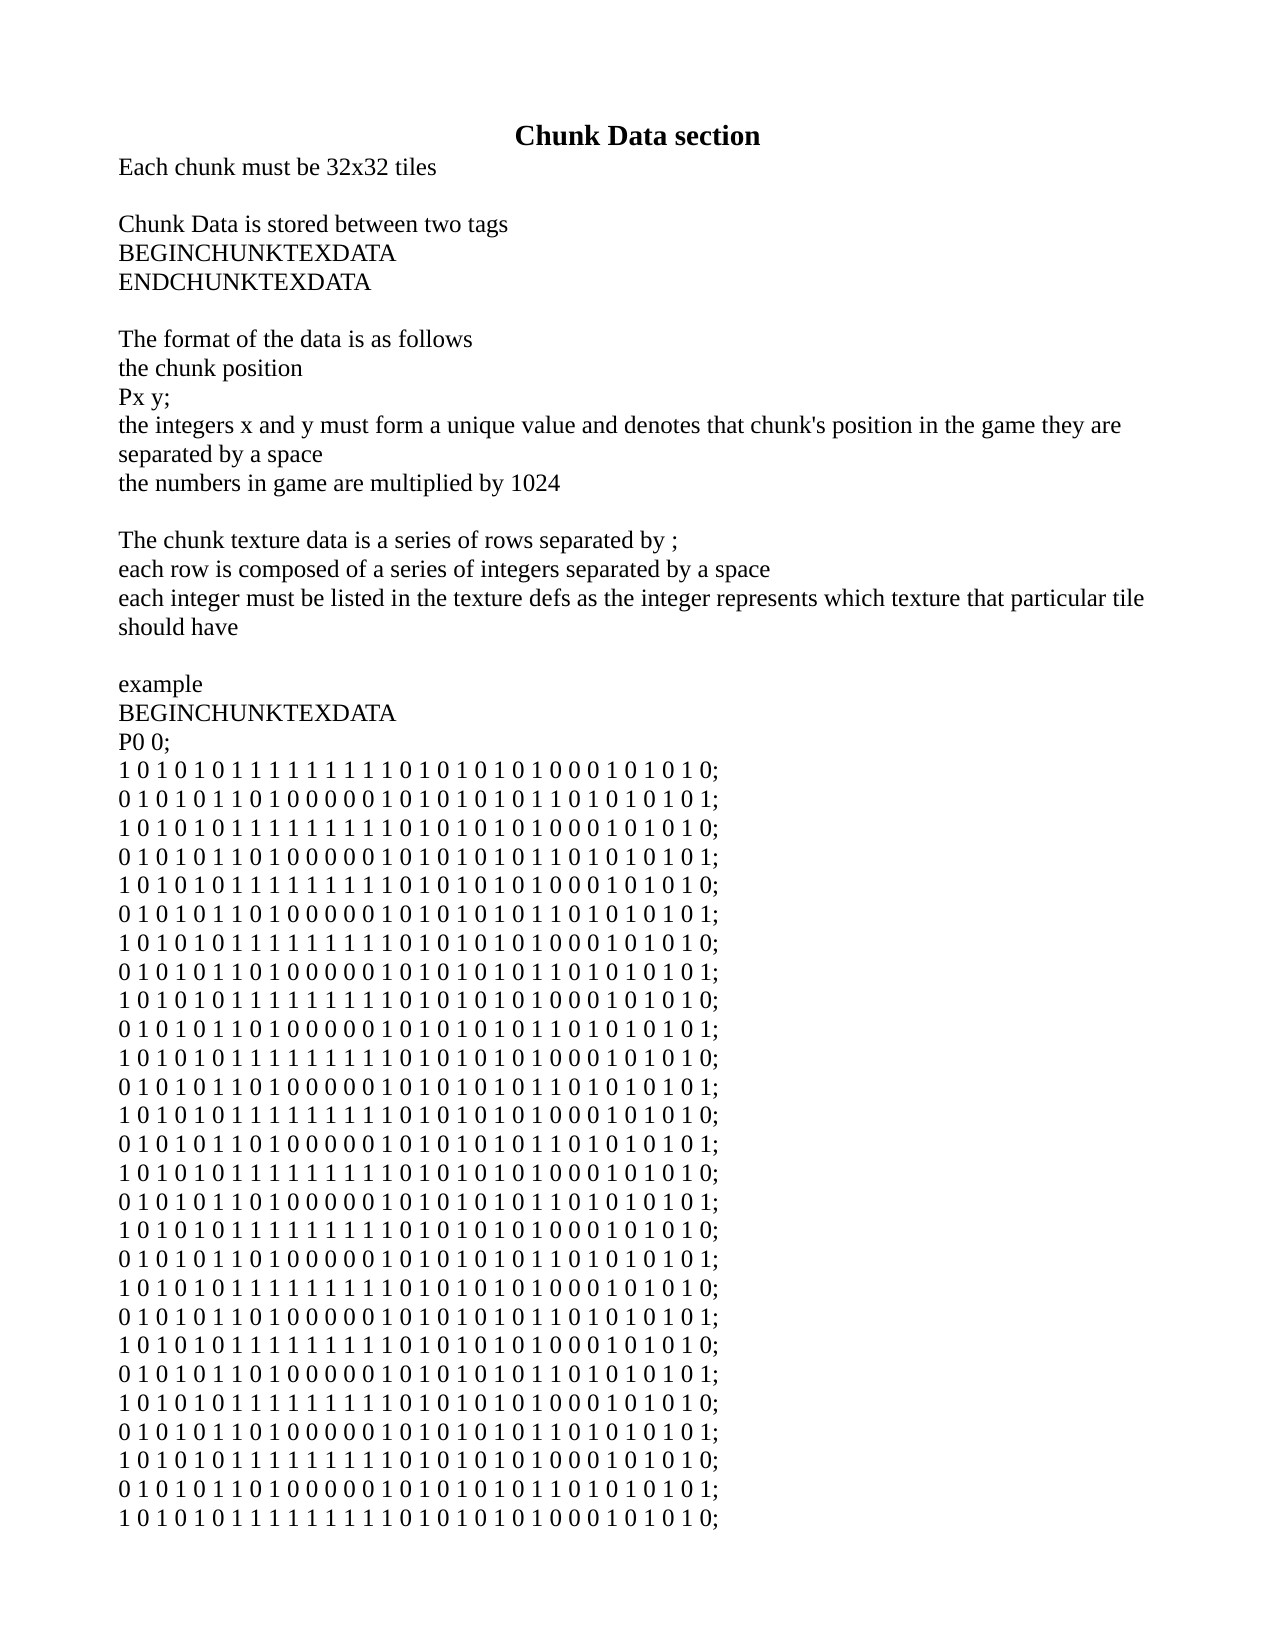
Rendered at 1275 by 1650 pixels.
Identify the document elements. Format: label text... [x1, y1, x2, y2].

text 1 0 1 0 1 0 1 1 1 1 1 1 1 1 1 0 1 0 1 0 1 0 1 0 0 0 1 0 1 0 1 0; [118, 870, 1157, 899]
text the integers x and y must form a unique value and denotes that chunk's position in the game they are separated by a space [118, 410, 1157, 468]
text 0 1 0 1 0 1 1 0 1 0 0 0 0 0 1 0 1 0 1 0 1 0 1 1 0 1 0 1 0 1 0 1; [118, 1474, 1157, 1503]
text 0 1 0 1 0 1 1 0 1 0 0 0 0 0 1 0 1 0 1 0 1 0 1 1 0 1 0 1 0 1 0 1; [118, 1187, 1157, 1215]
text 1 0 1 0 1 0 1 1 1 1 1 1 1 1 1 0 1 0 1 0 1 0 1 0 0 0 1 0 1 0 1 0; [118, 1445, 1157, 1474]
text BEGINCHUNKTEXDATA [118, 698, 1157, 727]
text 0 1 0 1 0 1 1 0 1 0 0 0 0 0 1 0 1 0 1 0 1 0 1 1 0 1 0 1 0 1 0 1; [118, 899, 1157, 928]
text 0 1 0 1 0 1 1 0 1 0 0 0 0 0 1 0 1 0 1 0 1 0 1 1 0 1 0 1 0 1 0 1; [118, 1244, 1157, 1273]
text ENDCHUNKTEXDATA [118, 267, 1157, 295]
text 1 0 1 0 1 0 1 1 1 1 1 1 1 1 1 0 1 0 1 0 1 0 1 0 0 0 1 0 1 0 1 0; [118, 1043, 1157, 1072]
text the numbers in game are multiplied by 1024 [118, 468, 1157, 497]
text Px y; [118, 382, 1157, 410]
text 1 0 1 0 1 0 1 1 1 1 1 1 1 1 1 0 1 0 1 0 1 0 1 0 0 0 1 0 1 0 1 0; [118, 1100, 1157, 1129]
text 0 1 0 1 0 1 1 0 1 0 0 0 0 0 1 0 1 0 1 0 1 0 1 1 0 1 0 1 0 1 0 1; [118, 784, 1157, 813]
text 0 1 0 1 0 1 1 0 1 0 0 0 0 0 1 0 1 0 1 0 1 0 1 1 0 1 0 1 0 1 0 1; [118, 1359, 1157, 1388]
text example [118, 669, 1157, 698]
text 0 1 0 1 0 1 1 0 1 0 0 0 0 0 1 0 1 0 1 0 1 0 1 1 0 1 0 1 0 1 0 1; [118, 1072, 1157, 1100]
text BEGINCHUNKTEXDATA [118, 238, 1157, 267]
text 1 0 1 0 1 0 1 1 1 1 1 1 1 1 1 0 1 0 1 0 1 0 1 0 0 0 1 0 1 0 1 0; [118, 1503, 1157, 1532]
text 0 1 0 1 0 1 1 0 1 0 0 0 0 0 1 0 1 0 1 0 1 0 1 1 0 1 0 1 0 1 0 1; [118, 1129, 1157, 1158]
text 1 0 1 0 1 0 1 1 1 1 1 1 1 1 1 0 1 0 1 0 1 0 1 0 0 0 1 0 1 0 1 0; [118, 813, 1157, 842]
text Chunk Data section [118, 118, 1157, 152]
text 0 1 0 1 0 1 1 0 1 0 0 0 0 0 1 0 1 0 1 0 1 0 1 1 0 1 0 1 0 1 0 1; [118, 842, 1157, 870]
text the chunk position [118, 353, 1157, 382]
text 0 1 0 1 0 1 1 0 1 0 0 0 0 0 1 0 1 0 1 0 1 0 1 1 0 1 0 1 0 1 0 1; [118, 1014, 1157, 1043]
text 1 0 1 0 1 0 1 1 1 1 1 1 1 1 1 0 1 0 1 0 1 0 1 0 0 0 1 0 1 0 1 0; [118, 985, 1157, 1014]
text 1 0 1 0 1 0 1 1 1 1 1 1 1 1 1 0 1 0 1 0 1 0 1 0 0 0 1 0 1 0 1 0; [118, 1330, 1157, 1359]
text 1 0 1 0 1 0 1 1 1 1 1 1 1 1 1 0 1 0 1 0 1 0 1 0 0 0 1 0 1 0 1 0; [118, 1273, 1157, 1302]
text each row is composed of a series of integers separated by a space [118, 554, 1157, 583]
text 0 1 0 1 0 1 1 0 1 0 0 0 0 0 1 0 1 0 1 0 1 0 1 1 0 1 0 1 0 1 0 1; [118, 957, 1157, 985]
text 1 0 1 0 1 0 1 1 1 1 1 1 1 1 1 0 1 0 1 0 1 0 1 0 0 0 1 0 1 0 1 0; [118, 1158, 1157, 1187]
text each integer must be listed in the texture defs as the integer represents which texture that particular tile should have [118, 583, 1157, 640]
text The format of the data is as follows [118, 324, 1157, 353]
text 0 1 0 1 0 1 1 0 1 0 0 0 0 0 1 0 1 0 1 0 1 0 1 1 0 1 0 1 0 1 0 1; [118, 1417, 1157, 1445]
text The chunk texture data is a series of rows separated by ; [118, 525, 1157, 554]
text Chunk Data is stored between two tags [118, 209, 1157, 238]
text Each chunk must be 32x32 tiles [118, 152, 1157, 180]
text P0 0; [118, 727, 1157, 755]
text 1 0 1 0 1 0 1 1 1 1 1 1 1 1 1 0 1 0 1 0 1 0 1 0 0 0 1 0 1 0 1 0; [118, 1215, 1157, 1244]
text 1 0 1 0 1 0 1 1 1 1 1 1 1 1 1 0 1 0 1 0 1 0 1 0 0 0 1 0 1 0 1 0; [118, 1388, 1157, 1417]
text 1 0 1 0 1 0 1 1 1 1 1 1 1 1 1 0 1 0 1 0 1 0 1 0 0 0 1 0 1 0 1 0; [118, 928, 1157, 957]
text 0 1 0 1 0 1 1 0 1 0 0 0 0 0 1 0 1 0 1 0 1 0 1 1 0 1 0 1 0 1 0 1; [118, 1302, 1157, 1330]
text 1 0 1 0 1 0 1 1 1 1 1 1 1 1 1 0 1 0 1 0 1 0 1 0 0 0 1 0 1 0 1 0; [118, 755, 1157, 784]
